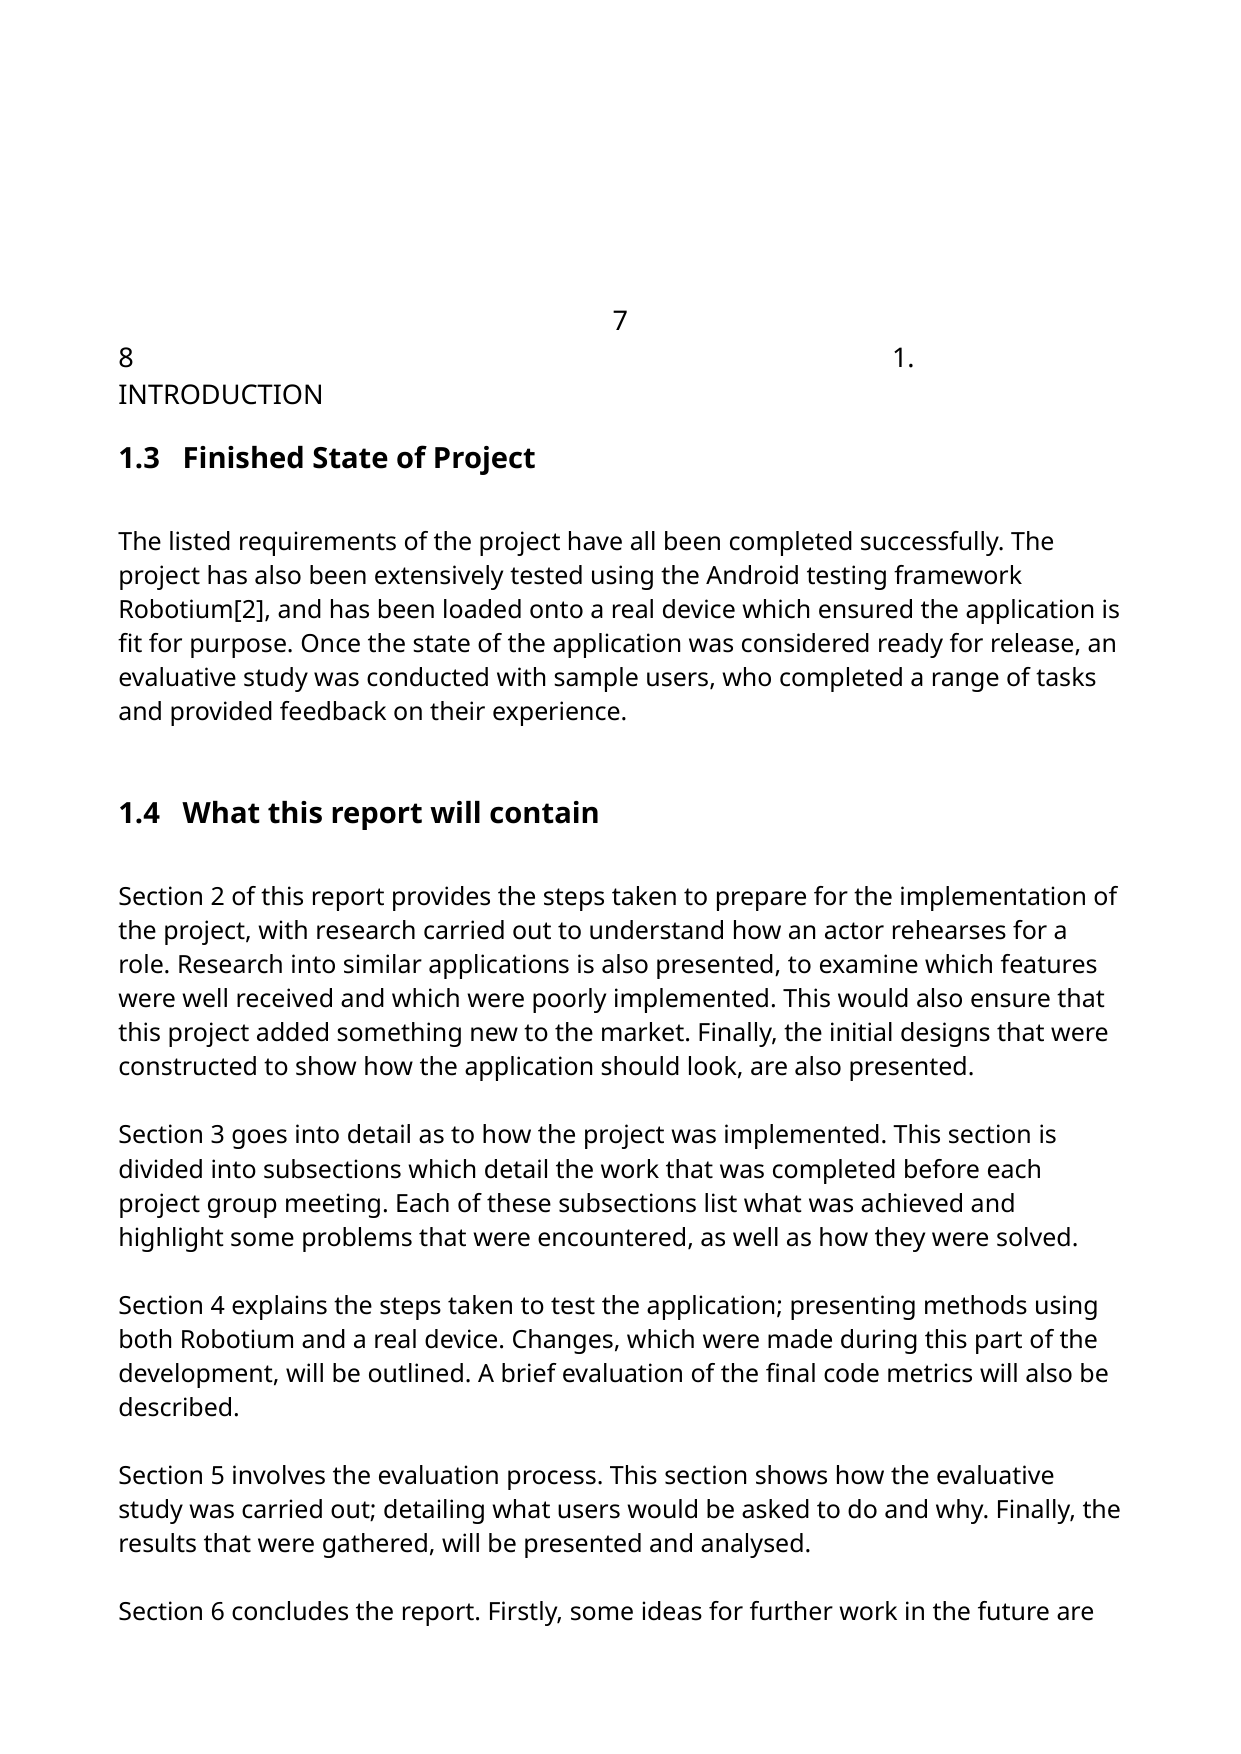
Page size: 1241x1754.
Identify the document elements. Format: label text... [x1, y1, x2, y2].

text The listed requirements of the project have all been completed successfully. The project has also been extensively tested using the Android testing framework Robotium[2], and has been loaded onto a real device which ensured the application is fit for purpose. Once the state of the application was considered ready for release, an evaluative study was conducted with sample users, who completed a range of tasks and provided feedback on their experience. [118, 523, 1122, 728]
text Section 4 explains the steps taken to test the application; presenting methods using both Robotium and a real device. Changes, which were made during this part of the development, will be outlined. A brief evaluation of the final code metrics will also be described. [118, 1287, 1122, 1424]
text Section 3 goes into detail as to how the project was implemented. This section is divided into subsections which detail the work that was completed before each project group meeting. Each of these subsections list what was achieved and highlight some problems that were encountered, as well as how they were solved. [118, 1117, 1122, 1253]
text 8 1. INTRODUCTION [118, 338, 1122, 412]
text Section 6 concludes the report. Firstly, some ideas for further work in the future are [118, 1594, 1122, 1628]
text 7 [118, 302, 1122, 338]
subtitle 1.4 What this report will contain [118, 792, 1122, 832]
text Section 2 of this report provides the steps taken to prepare for the implementation of the project, with research carried out to understand how an actor rehearses for a role. Research into similar applications is also presented, to examine which features were well received and which were poorly implemented. This would also ensure that this project added something new to the market. Finally, the initial designs that were constructed to show how the application should look, are also presented. [118, 879, 1122, 1083]
text Section 5 involves the evaluation process. This section shows how the evaluative study was carried out; detailing what users would be asked to do and why. Finally, the results that were gathered, will be presented and analysed. [118, 1458, 1122, 1560]
subtitle 1.3 Finished State of Project [118, 437, 1122, 477]
